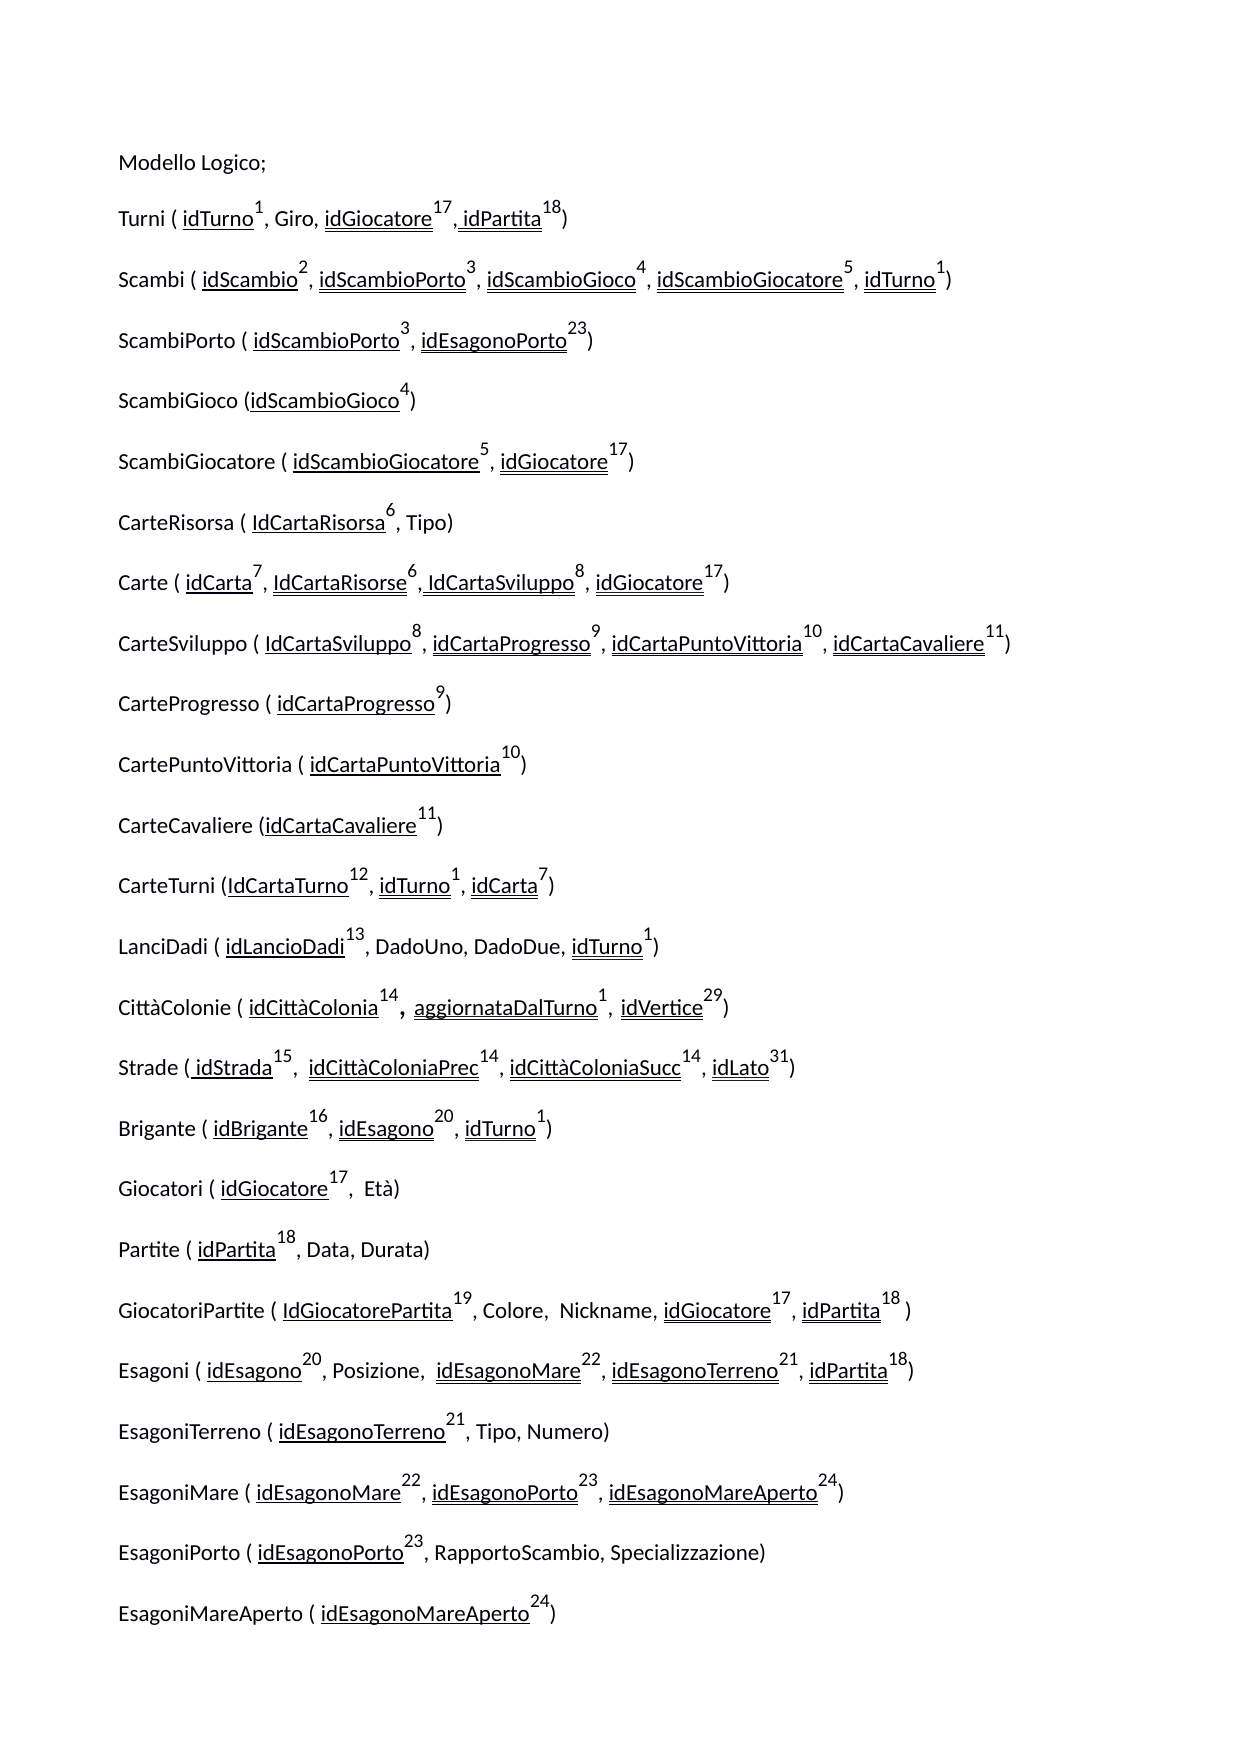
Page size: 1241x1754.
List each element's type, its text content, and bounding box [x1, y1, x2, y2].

text CarteProgresso ( idCartaProgresso9) [118, 679, 1122, 720]
text GiocatoriPartite ( IdGiocatorePartita19, Colore, Nickname, idGiocatore17, idPartita18 ) [118, 1286, 1122, 1326]
text CarteSviluppo ( IdCartaSviluppo8, idCartaProgresso9, idCartaPuntoVittoria10, idCartaCavaliere11) [118, 619, 1122, 659]
text Modello Logico; [118, 148, 1122, 176]
text EsagoniMareAperto ( idEsagonoMareAperto24) [118, 1589, 1122, 1629]
text CarteTurni (IdCartaTurno12, idTurno1, idCarta7) [118, 861, 1122, 902]
text ScambiPorto ( idScambioPorto3, idEsagonoPorto23) [118, 316, 1122, 356]
text CarteCavaliere (idCartaCavaliere11) [118, 801, 1122, 841]
text Giocatori ( idGiocatore17, Età) [118, 1164, 1122, 1205]
text LanciDadi ( idLancioDadi13, DadoUno, DadoDue, idTurno1) [118, 922, 1122, 963]
text Brigante ( idBrigante16, idEsagono20, idTurno1) [118, 1104, 1122, 1144]
text EsagoniMare ( idEsagonoMare22, idEsagonoPorto23, idEsagonoMareAperto24) [118, 1468, 1122, 1508]
text EsagoniPorto ( idEsagonoPorto23, RapportoScambio, Specializzazione) [118, 1528, 1122, 1569]
text Esagoni ( idEsagono20, Posizione, idEsagonoMare22, idEsagonoTerreno21, idPartita18) [118, 1346, 1122, 1387]
text CartePuntoVittoria ( idCartaPuntoVittoria10) [118, 740, 1122, 781]
text Partite ( idPartita18, Data, Durata) [118, 1225, 1122, 1266]
text Carte ( idCarta7, IdCartaRisorse6, IdCartaSviluppo8, idGiocatore17) [118, 558, 1122, 599]
text Turni ( idTurno1, Giro, idGiocatore17, idPartita18) [118, 194, 1122, 235]
text ScambiGioco (idScambioGioco4) [118, 376, 1122, 417]
text ScambiGiocatore ( idScambioGiocatore5, idGiocatore17) [118, 437, 1122, 478]
text CarteRisorsa ( IdCartaRisorsa6, Tipo) [118, 498, 1122, 538]
text Scambi ( idScambio2, idScambioPorto3, idScambioGioco4, idScambioGiocatore5, idTurno1) [118, 255, 1122, 296]
text EsagoniTerreno ( idEsagonoTerreno21, Tipo, Numero) [118, 1407, 1122, 1448]
text Strade ( idStrada15, idCittàColoniaPrec14, idCittàColoniaSucc14, idLato31) [118, 1043, 1122, 1084]
text CittàColonie ( idCittàColonia14, aggiornataDalTurno1, idVertice29) [118, 983, 1122, 1023]
